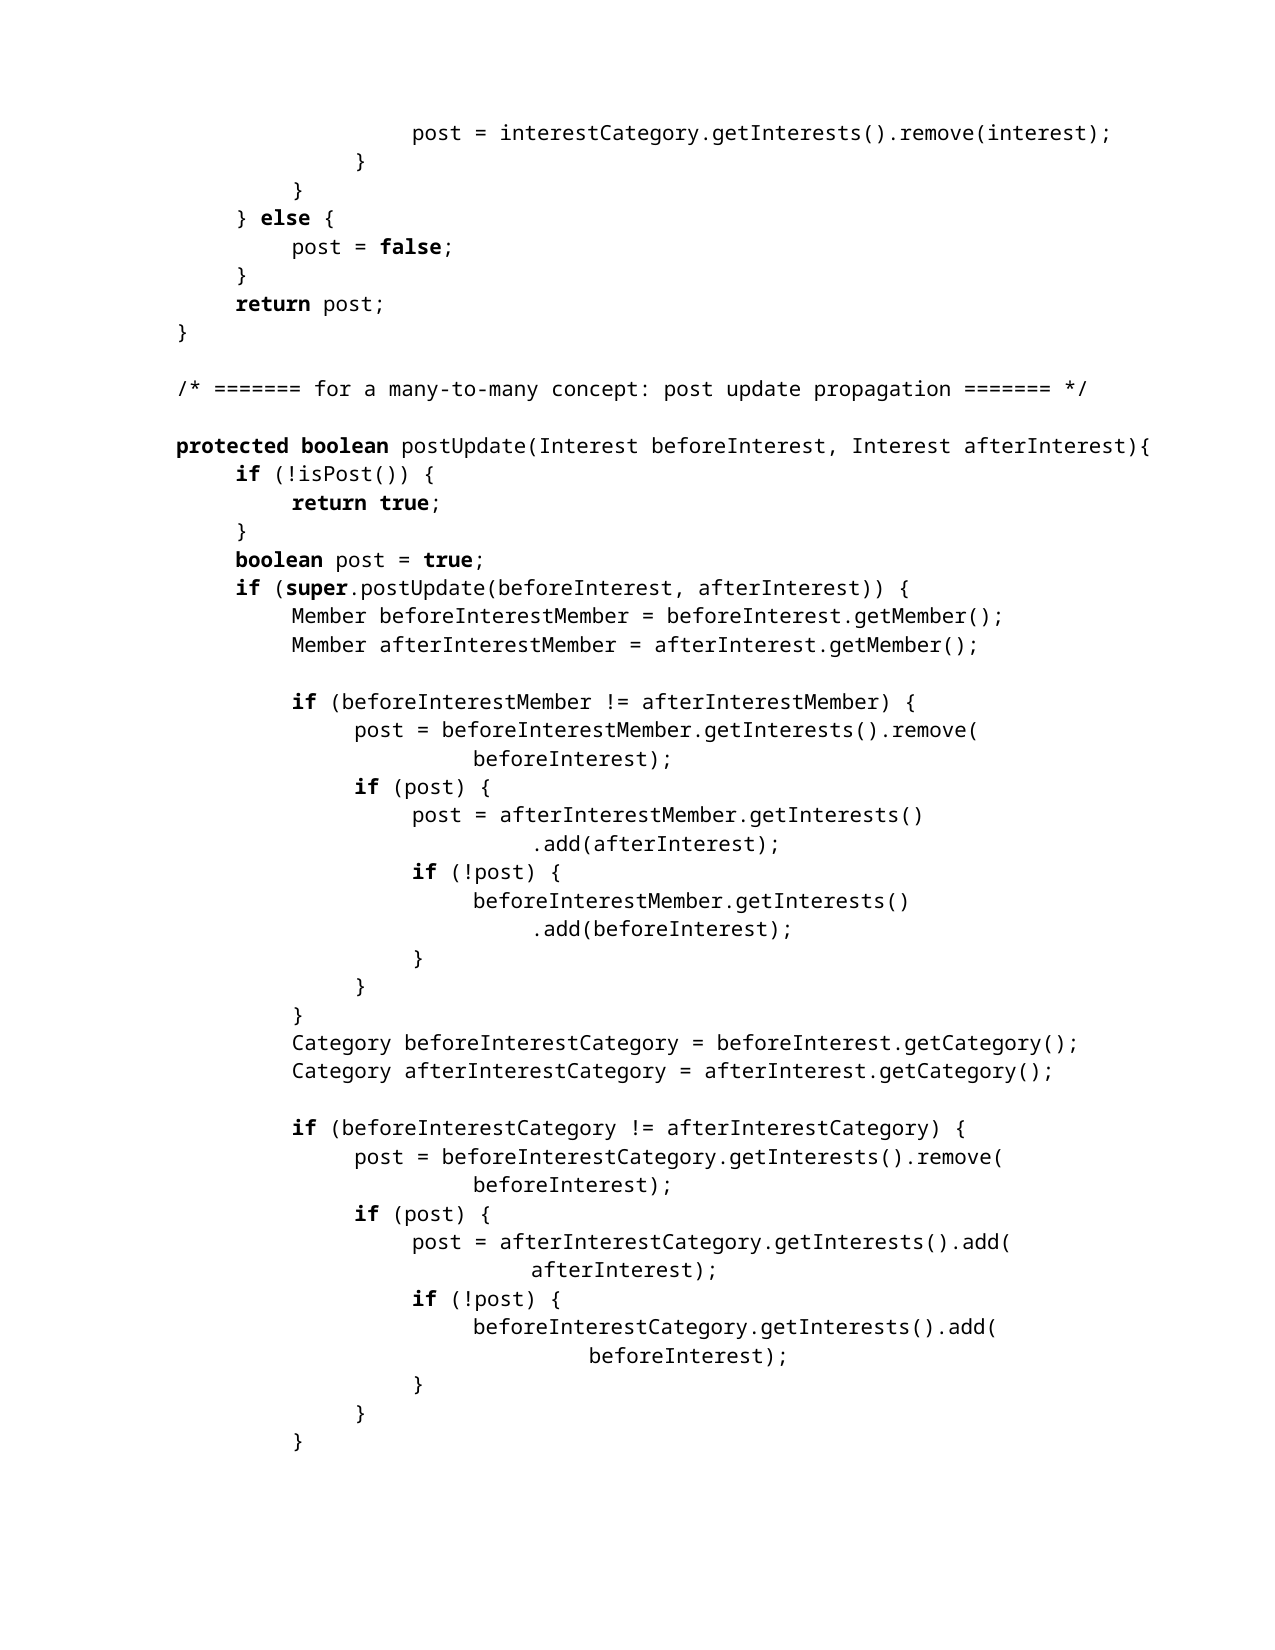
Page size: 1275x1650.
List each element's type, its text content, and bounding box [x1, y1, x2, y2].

text boolean post = true; [118, 545, 1157, 573]
text post = beforeInterestCategory.getInterests().remove( [118, 1142, 1157, 1170]
text if (!post) { [118, 1284, 1157, 1312]
text } [118, 1000, 1157, 1028]
text beforeInterestCategory.getInterests().add( [118, 1312, 1157, 1341]
text post = beforeInterestMember.getInterests().remove( [118, 715, 1157, 744]
text } else { [118, 203, 1157, 232]
text Member beforeInterestMember = beforeInterest.getMember(); [118, 602, 1157, 630]
text return true; [118, 488, 1157, 516]
text .add(beforeInterest); [118, 914, 1157, 943]
text if (!isPost()) { [118, 459, 1157, 488]
text if (post) { [118, 772, 1157, 801]
text Category beforeInterestCategory = beforeInterest.getCategory(); [118, 1028, 1157, 1057]
text } [118, 147, 1157, 175]
text beforeInterest); [118, 744, 1157, 772]
text } [118, 971, 1157, 1000]
text beforeInterestMember.getInterests() [118, 886, 1157, 914]
text if (beforeInterestMember != afterInterestMember) { [118, 687, 1157, 715]
text } [118, 516, 1157, 545]
text afterInterest); [118, 1256, 1157, 1284]
text beforeInterest); [118, 1341, 1157, 1369]
text } [118, 943, 1157, 971]
text if (post) { [118, 1199, 1157, 1227]
text } [118, 1398, 1157, 1426]
text post = interestCategory.getInterests().remove(interest); [118, 118, 1157, 147]
text beforeInterest); [118, 1170, 1157, 1199]
text } [118, 1369, 1157, 1398]
text return post; [118, 289, 1157, 317]
text protected boolean postUpdate(Interest beforeInterest, Interest afterInterest){ [118, 431, 1157, 459]
text Category afterInterestCategory = afterInterest.getCategory(); [118, 1057, 1157, 1085]
text if (beforeInterestCategory != afterInterestCategory) { [118, 1113, 1157, 1142]
text post = false; [118, 232, 1157, 260]
text post = afterInterestMember.getInterests() [118, 801, 1157, 829]
text } [118, 175, 1157, 203]
text Member afterInterestMember = afterInterest.getMember(); [118, 630, 1157, 658]
text if (!post) { [118, 857, 1157, 886]
text if (super.postUpdate(beforeInterest, afterInterest)) { [118, 573, 1157, 602]
text .add(afterInterest); [118, 829, 1157, 857]
text } [118, 260, 1157, 289]
text } [118, 317, 1157, 346]
text /* ======= for a many-to-many concept: post update propagation ======= */ [118, 374, 1157, 402]
text } [118, 1426, 1157, 1455]
text post = afterInterestCategory.getInterests().add( [118, 1227, 1157, 1256]
